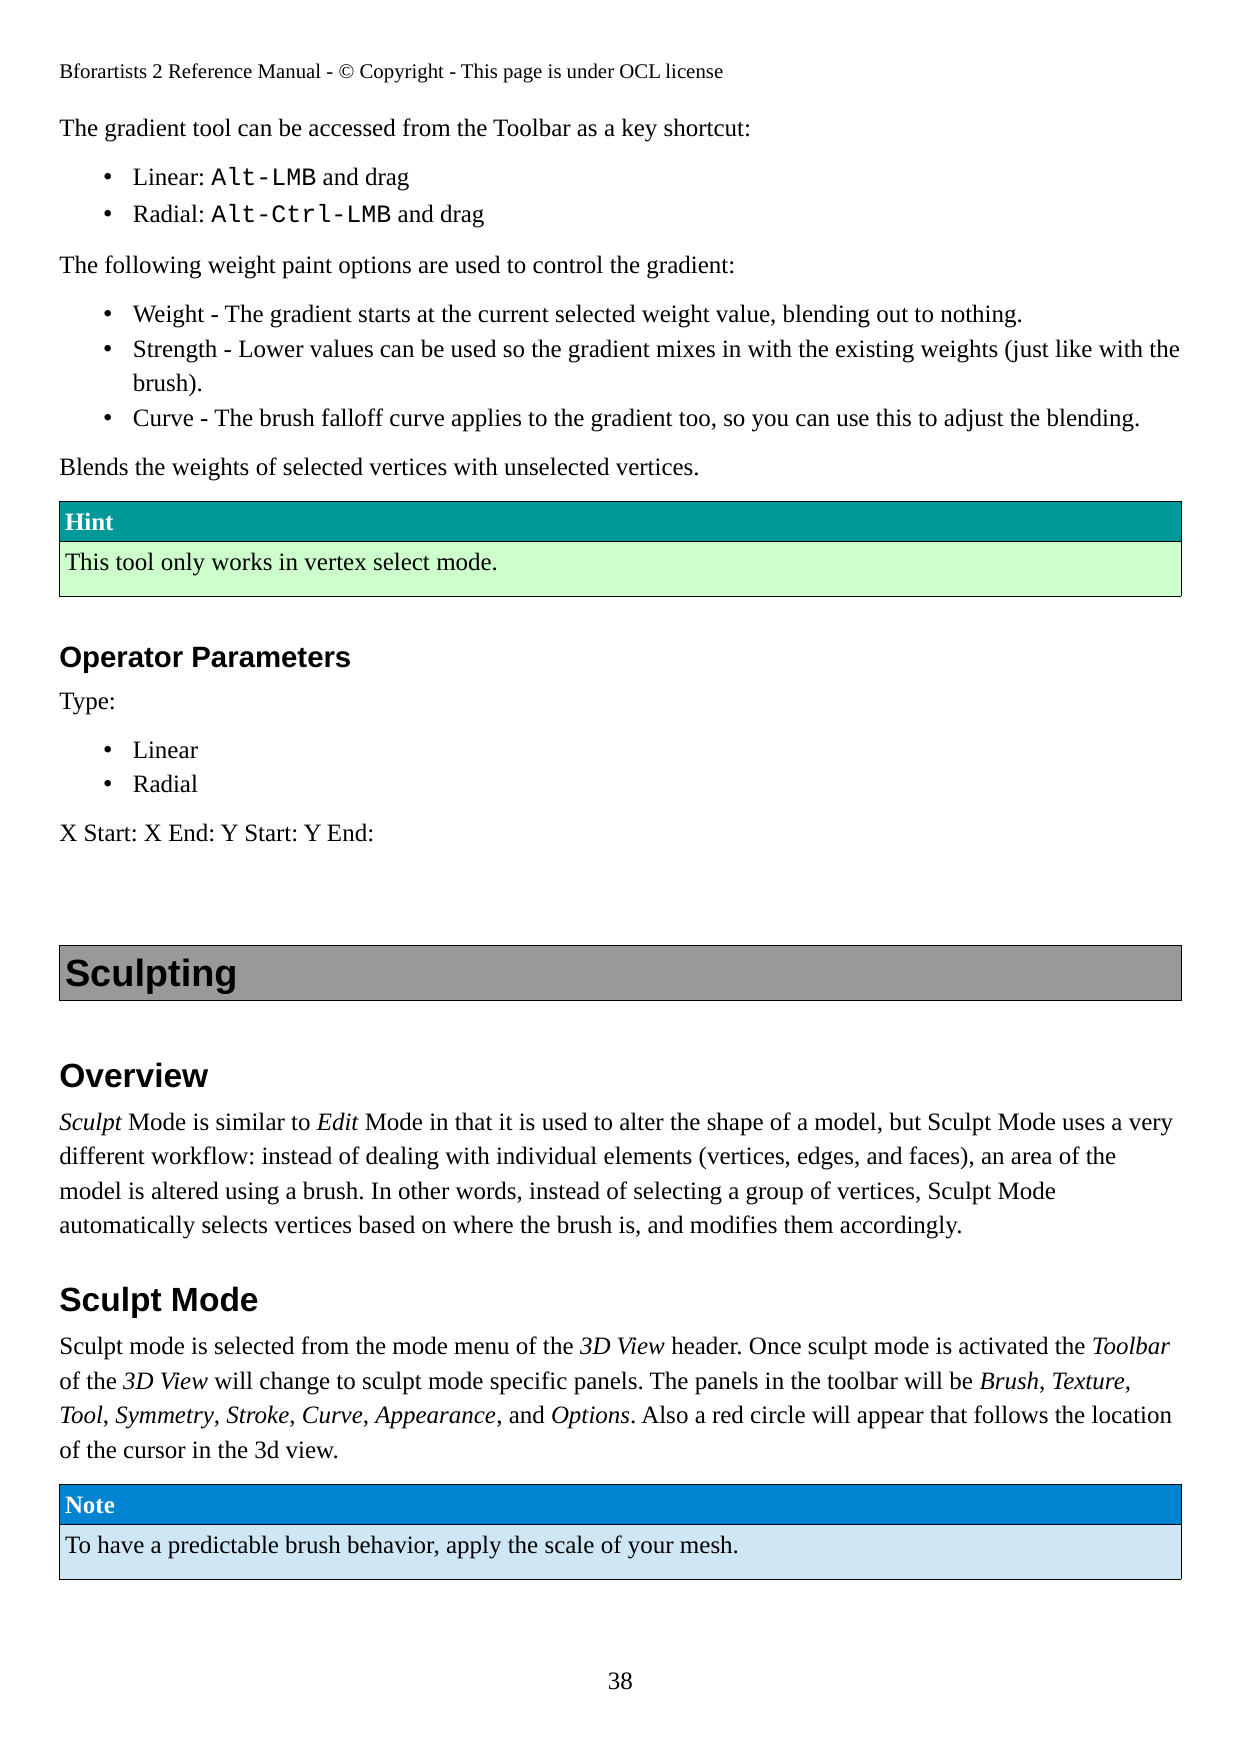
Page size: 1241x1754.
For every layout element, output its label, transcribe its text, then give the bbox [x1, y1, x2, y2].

subtitle Overview [59, 1056, 1181, 1094]
list Curve - The brush falloff curve applies to the gradient too, so you can use this to adjust the blending. [103, 403, 1181, 431]
list Radial: Alt-Ctrl-LMB and drag [103, 199, 1181, 229]
text Sculpt mode is selected from the mode menu of the 3D View header. Once sculpt mode is activated the Toolbar of the 3D View will change to sculpt mode specific panels. The panels in the toolbar will be Brush, Texture, Tool, Symmetry, Stroke, Curve, Appearance, and Options. Also a red circle will appear that follows the location of the cursor in the 3d view. [59, 1331, 1181, 1464]
subtitle Operator Parameters [59, 639, 1181, 673]
table_header Hint [60, 502, 1181, 541]
list Linear [103, 735, 1181, 763]
text Blends the weights of selected vertices with unselected vertices. [59, 452, 1181, 481]
text Sculpt Mode is similar to Edit Mode in that it is used to alter the shape of a model, but Sculpt Mode uses a very different workflow: instead of dealing with individual elements (vertices, edges, and faces), an area of the model is altered using a brush. In other words, instead of selecting a group of vertices, Sculpt Mode automatically selects vertices based on where the brush is, and modifies them accordingly. [59, 1107, 1181, 1239]
list Radial [103, 769, 1181, 798]
list Strength - Lower values can be used so the gradient mixes in with the existing weights (just like with the brush). [103, 334, 1181, 397]
table_cell This tool only works in vertex select mode. [60, 542, 1181, 596]
list Linear: Alt-LMB and drag [103, 162, 1181, 192]
table_header Sculpting [60, 946, 1181, 1000]
text X Start: X End: Y Start: Y End: [59, 818, 1181, 847]
table_header Note [60, 1485, 1181, 1524]
table_cell To have a predictable brush behavior, apply the scale of your mesh. [60, 1525, 1181, 1579]
text The following weight paint options are used to control the gradient: [59, 250, 1181, 279]
text The gradient tool can be accessed from the Toolbar as a key shortcut: [59, 113, 1181, 141]
subtitle Sculpt Mode [59, 1280, 1181, 1319]
list Weight - The gradient starts at the current selected weight value, blending out to nothing. [103, 299, 1181, 328]
text Type: [59, 686, 1181, 714]
